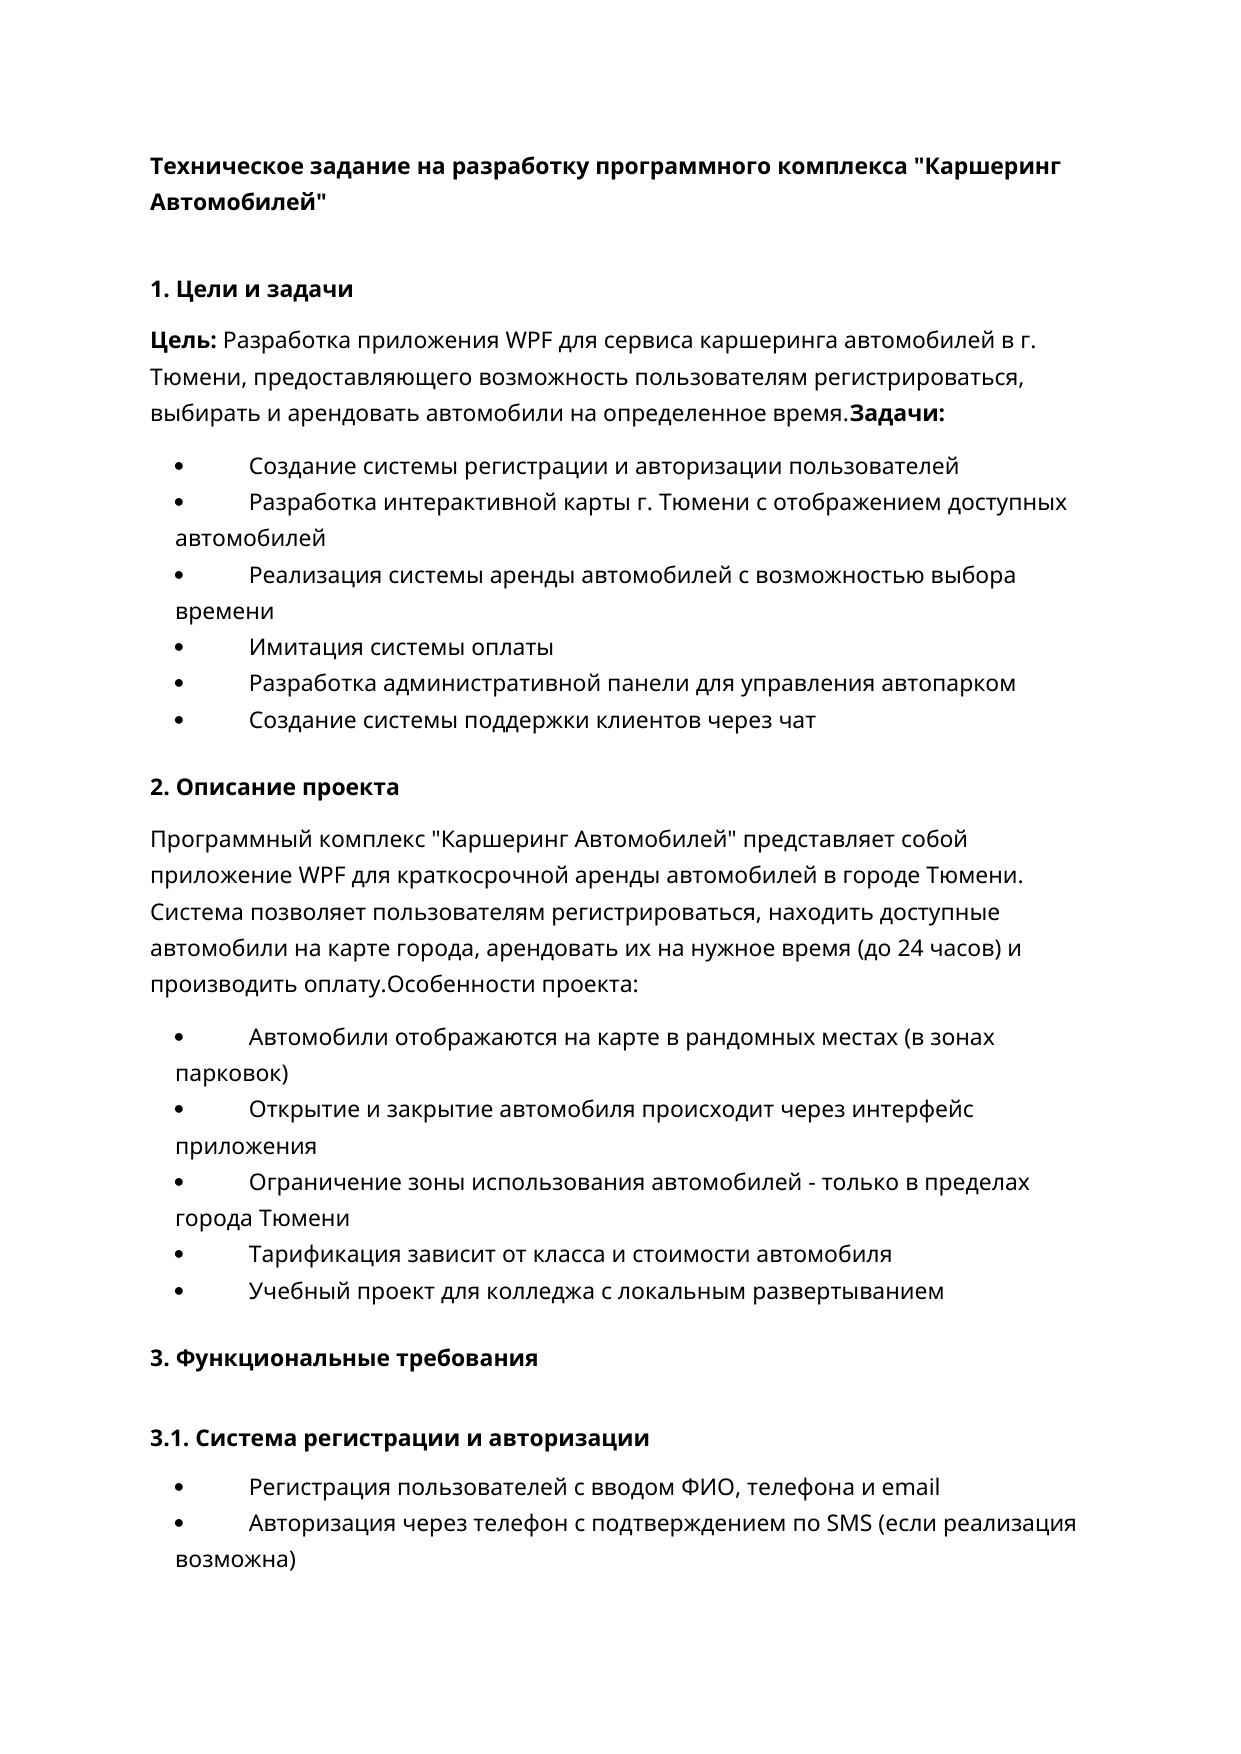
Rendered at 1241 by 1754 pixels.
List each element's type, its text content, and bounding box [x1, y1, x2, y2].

list Авторизация через телефон с подтверждением по SMS (если реализация возможна) [175, 1507, 1090, 1574]
subtitle Техническое задание на разработку программного комплекса "Каршеринг Автомобилей" [150, 150, 1090, 217]
list Разработка административной панели для управления автопарком [175, 667, 1090, 698]
list Разработка интерактивной карты г. Тюмени с отображением доступных автомобилей [175, 486, 1090, 553]
list Регистрация пользователей с вводом ФИО, телефона и email [175, 1471, 1090, 1502]
subtitle 3. Функциональные требования [150, 1342, 1090, 1373]
list Создание системы поддержки клиентов через чат [175, 703, 1090, 735]
subtitle 1. Цели и задачи [150, 272, 1090, 304]
list Учебный проект для колледжа с локальным развертыванием [175, 1274, 1090, 1306]
list Создание системы регистрации и авторизации пользователей [175, 450, 1090, 481]
list Тарификация зависит от класса и стоимости автомобиля [175, 1238, 1090, 1269]
subtitle 2. Описание проекта [150, 771, 1090, 802]
list Автомобили отображаются на карте в рандомных местах (в зонах парковок) [175, 1021, 1090, 1088]
list Реализация системы аренды автомобилей с возможностью выбора времени [175, 558, 1090, 626]
text Цель: Разработка приложения WPF для сервиса каршеринга автомобилей в г. Тюмени, предоставляющего возможность пользователям регистрироваться, выбирать и арендовать автомобили на определенное время.Задачи: [150, 324, 1090, 428]
subtitle 3.1. Система регистрации и авторизации [150, 1422, 1090, 1453]
text Программный комплекс "Каршеринг Автомобилей" представляет собой приложение WPF для краткосрочной аренды автомобилей в городе Тюмени. Система позволяет пользователям регистрироваться, находить доступные автомобили на карте города, арендовать их на нужное время (до 24 часов) и производить оплату.Особенности проекта: [150, 823, 1090, 999]
list Открытие и закрытие автомобиля происходит через интерфейс приложения [175, 1093, 1090, 1161]
list Ограничение зоны использования автомобилей - только в пределах города Тюмени [175, 1166, 1090, 1233]
list Имитация системы оплаты [175, 631, 1090, 662]
